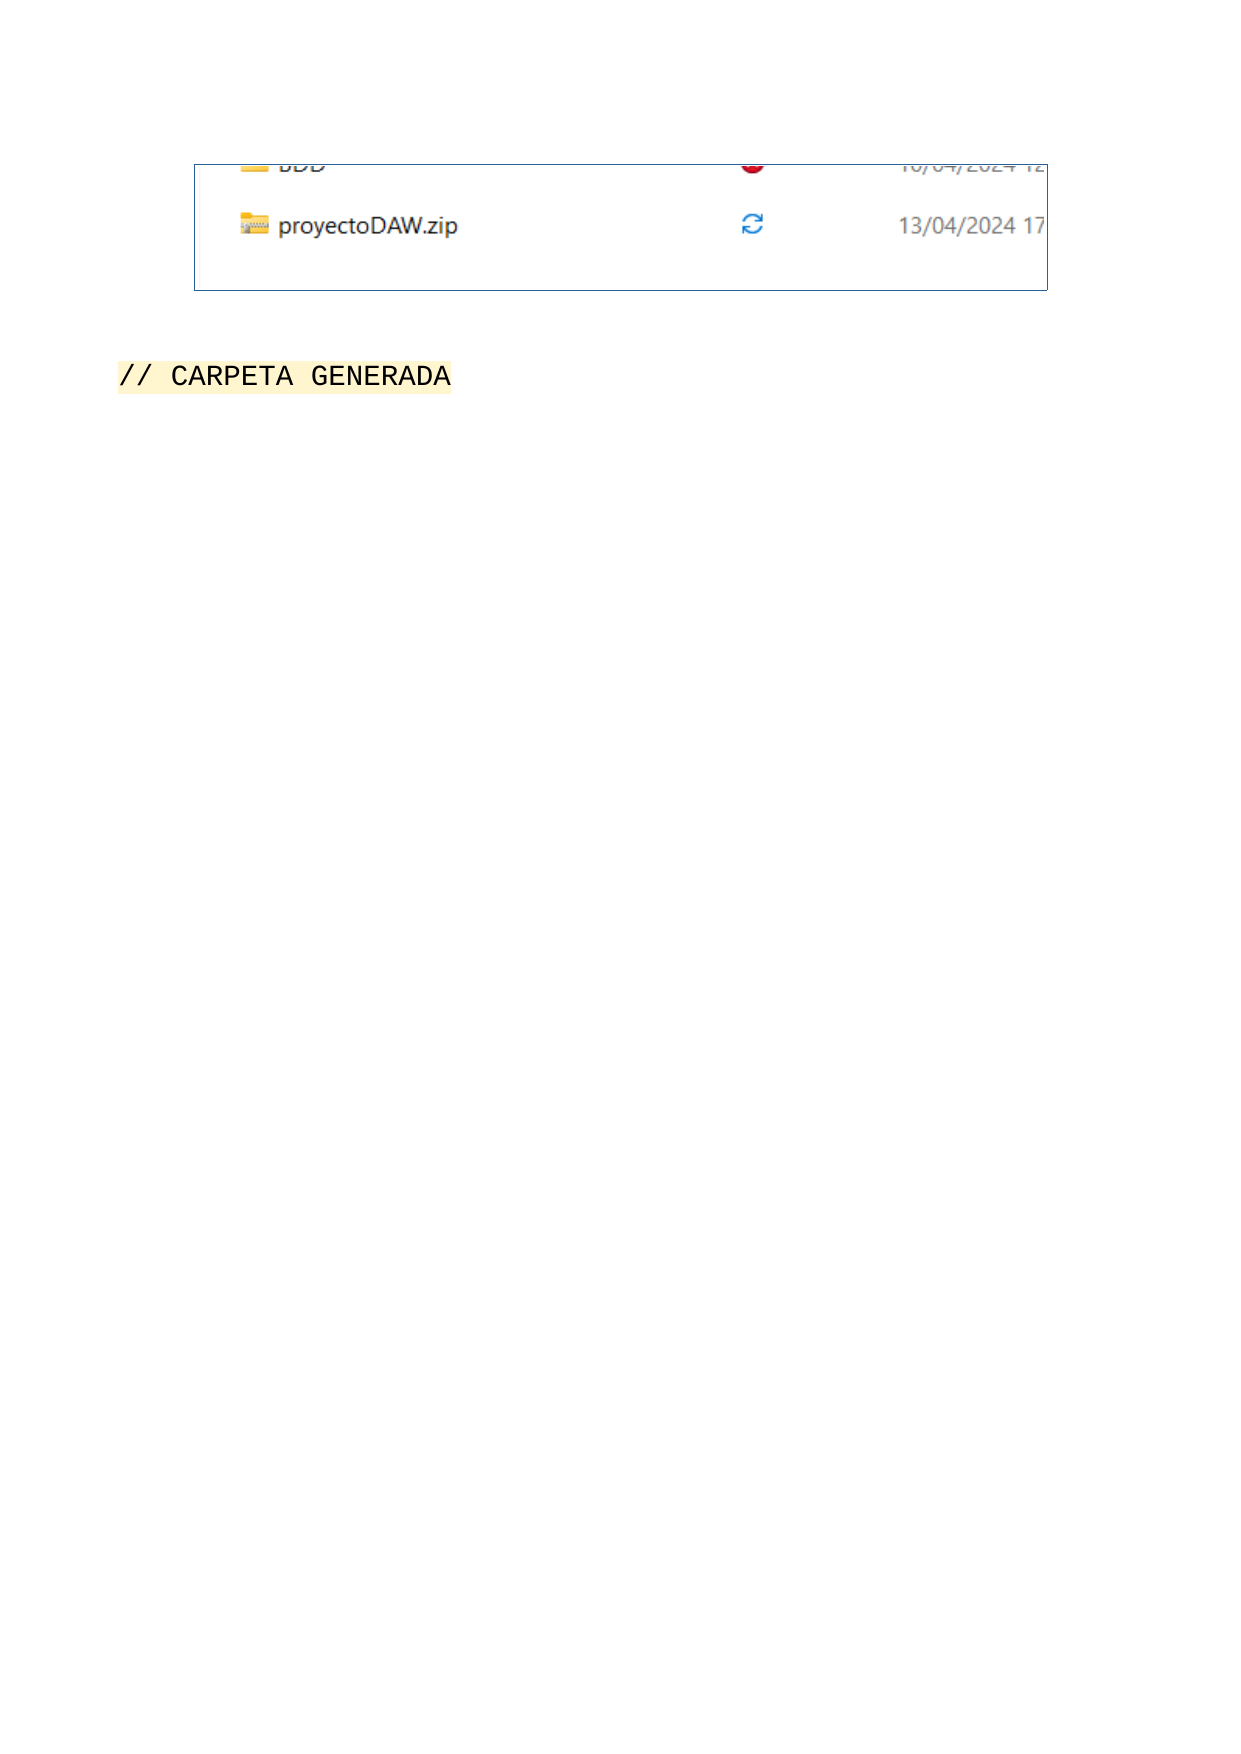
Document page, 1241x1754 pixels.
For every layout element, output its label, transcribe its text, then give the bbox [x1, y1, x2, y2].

picture [196, 166, 1044, 288]
text // CARPETA GENERADA [451, 361, 1122, 394]
